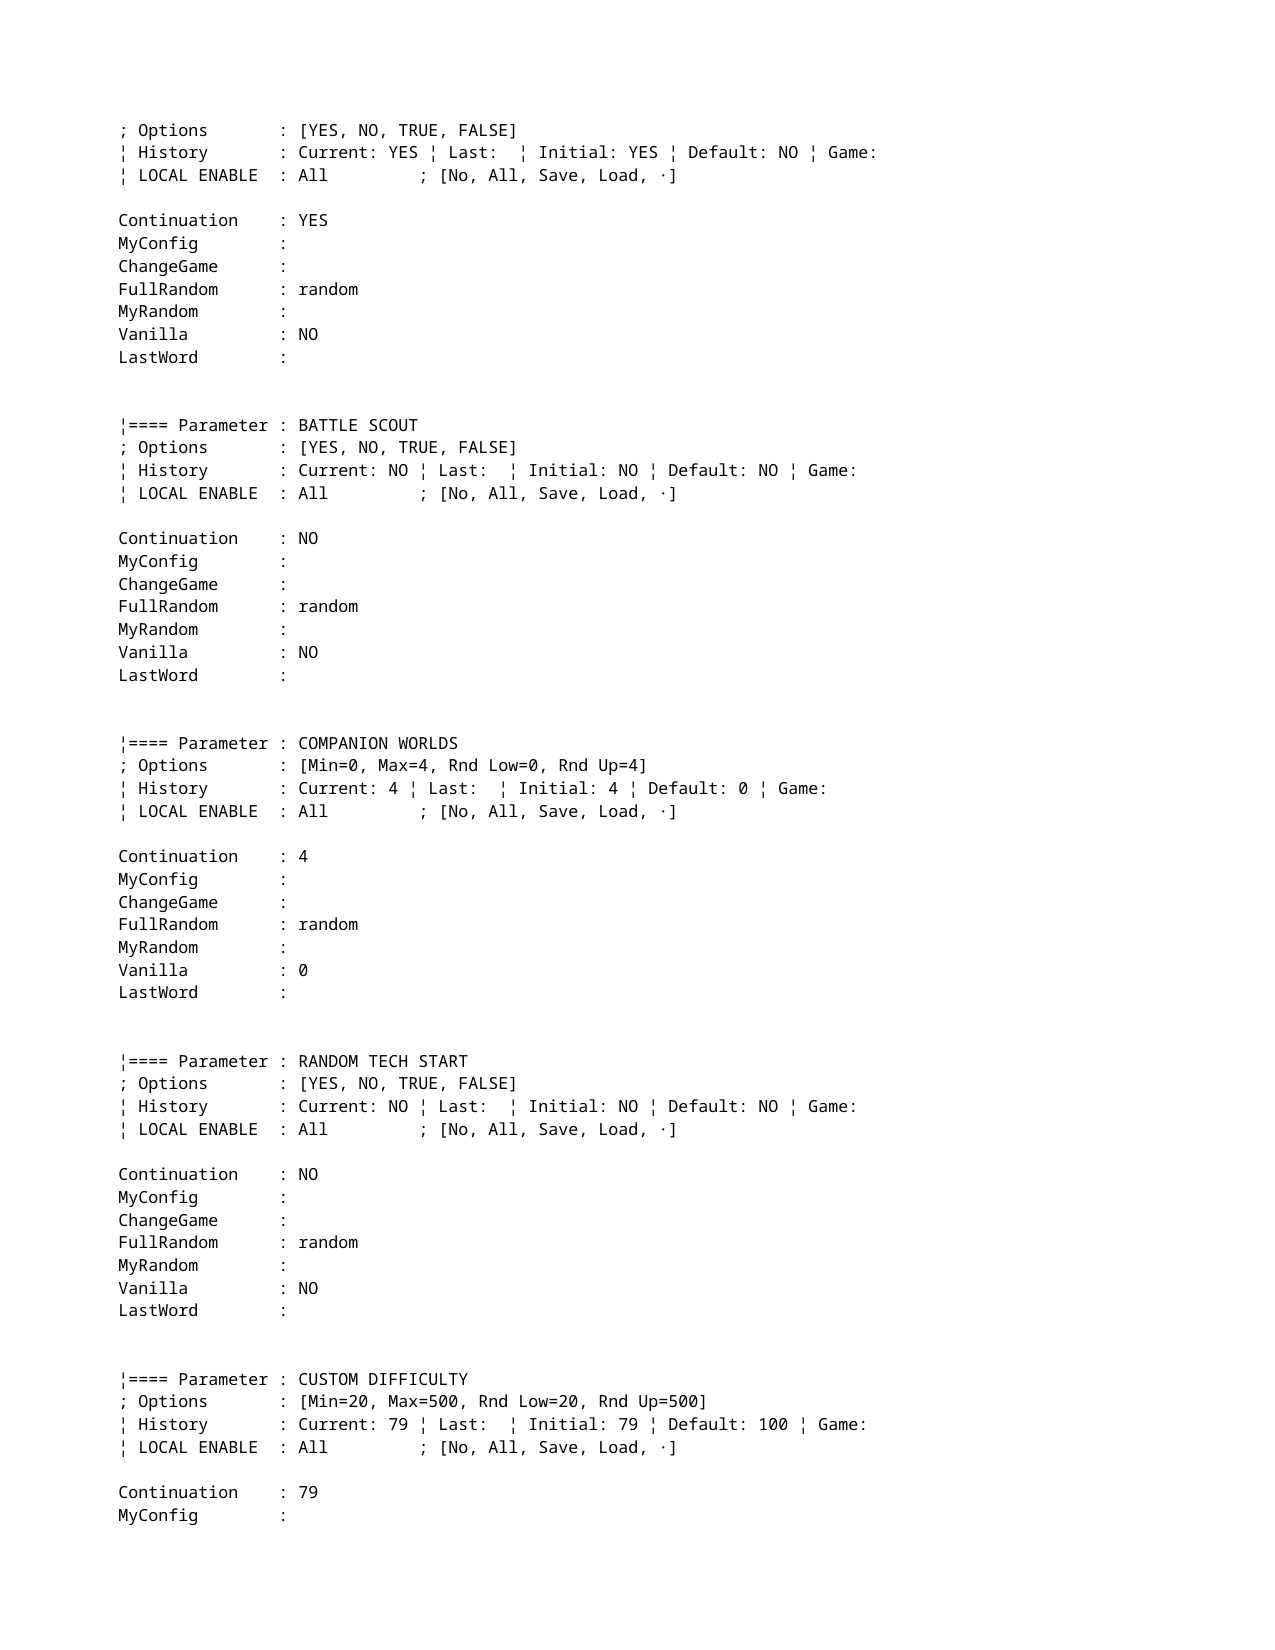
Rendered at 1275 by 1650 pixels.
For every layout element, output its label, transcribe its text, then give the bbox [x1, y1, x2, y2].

text MyConfig : [118, 867, 1157, 890]
text ¦==== Parameter : CUSTOM DIFFICULTY [118, 1367, 1157, 1390]
text ; Options : [Min=20, Max=500, Rnd Low=20, Rnd Up=500] [118, 1390, 1157, 1412]
text MyRandom : [118, 1253, 1157, 1276]
text FullRandom : random [118, 595, 1157, 618]
text MyRandom : [118, 300, 1157, 322]
text ; Options : [YES, NO, TRUE, FALSE] [118, 118, 1157, 141]
text ¦ History : Current: NO ¦ Last: ¦ Initial: NO ¦ Default: NO ¦ Game: [118, 1094, 1157, 1117]
text ; Options : [YES, NO, TRUE, FALSE] [118, 1072, 1157, 1094]
text ¦==== Parameter : BATTLE SCOUT [118, 413, 1157, 436]
text ¦ History : Current: 4 ¦ Last: ¦ Initial: 4 ¦ Default: 0 ¦ Game: [118, 777, 1157, 799]
text MyConfig : [118, 1185, 1157, 1208]
text Continuation : YES [118, 209, 1157, 232]
text FullRandom : random [118, 277, 1157, 300]
text LastWord : [118, 981, 1157, 1004]
text ¦ LOCAL ENABLE : All ; [No, All, Save, Load, ·] [118, 1435, 1157, 1458]
text ¦ LOCAL ENABLE : All ; [No, All, Save, Load, ·] [118, 1117, 1157, 1140]
text Vanilla : 0 [118, 958, 1157, 981]
text ChangeGame : [118, 254, 1157, 277]
text FullRandom : random [118, 1231, 1157, 1253]
text ¦ History : Current: NO ¦ Last: ¦ Initial: NO ¦ Default: NO ¦ Game: [118, 459, 1157, 481]
text MyConfig : [118, 549, 1157, 572]
text ; Options : [Min=0, Max=4, Rnd Low=0, Rnd Up=4] [118, 754, 1157, 777]
text LastWord : [118, 663, 1157, 686]
text ChangeGame : [118, 572, 1157, 595]
text ; Options : [YES, NO, TRUE, FALSE] [118, 436, 1157, 459]
text ¦ History : Current: 79 ¦ Last: ¦ Initial: 79 ¦ Default: 100 ¦ Game: [118, 1412, 1157, 1435]
text ChangeGame : [118, 890, 1157, 913]
text Continuation : NO [118, 1163, 1157, 1185]
text Vanilla : NO [118, 322, 1157, 345]
text ¦ LOCAL ENABLE : All ; [No, All, Save, Load, ·] [118, 799, 1157, 822]
text MyConfig : [118, 232, 1157, 254]
text Continuation : 79 [118, 1481, 1157, 1503]
text ¦==== Parameter : COMPANION WORLDS [118, 731, 1157, 754]
text Vanilla : NO [118, 640, 1157, 663]
text Vanilla : NO [118, 1276, 1157, 1299]
text LastWord : [118, 1299, 1157, 1322]
text FullRandom : random [118, 913, 1157, 936]
text ¦ LOCAL ENABLE : All ; [No, All, Save, Load, ·] [118, 481, 1157, 504]
text Continuation : 4 [118, 845, 1157, 867]
text ¦==== Parameter : RANDOM TECH START [118, 1049, 1157, 1072]
text ChangeGame : [118, 1208, 1157, 1231]
text MyRandom : [118, 936, 1157, 958]
text Continuation : NO [118, 527, 1157, 549]
text MyConfig : [118, 1503, 1157, 1526]
text ¦ LOCAL ENABLE : All ; [No, All, Save, Load, ·] [118, 163, 1157, 186]
text ¦ History : Current: YES ¦ Last: ¦ Initial: YES ¦ Default: NO ¦ Game: [118, 141, 1157, 163]
text LastWord : [118, 345, 1157, 368]
text MyRandom : [118, 618, 1157, 640]
